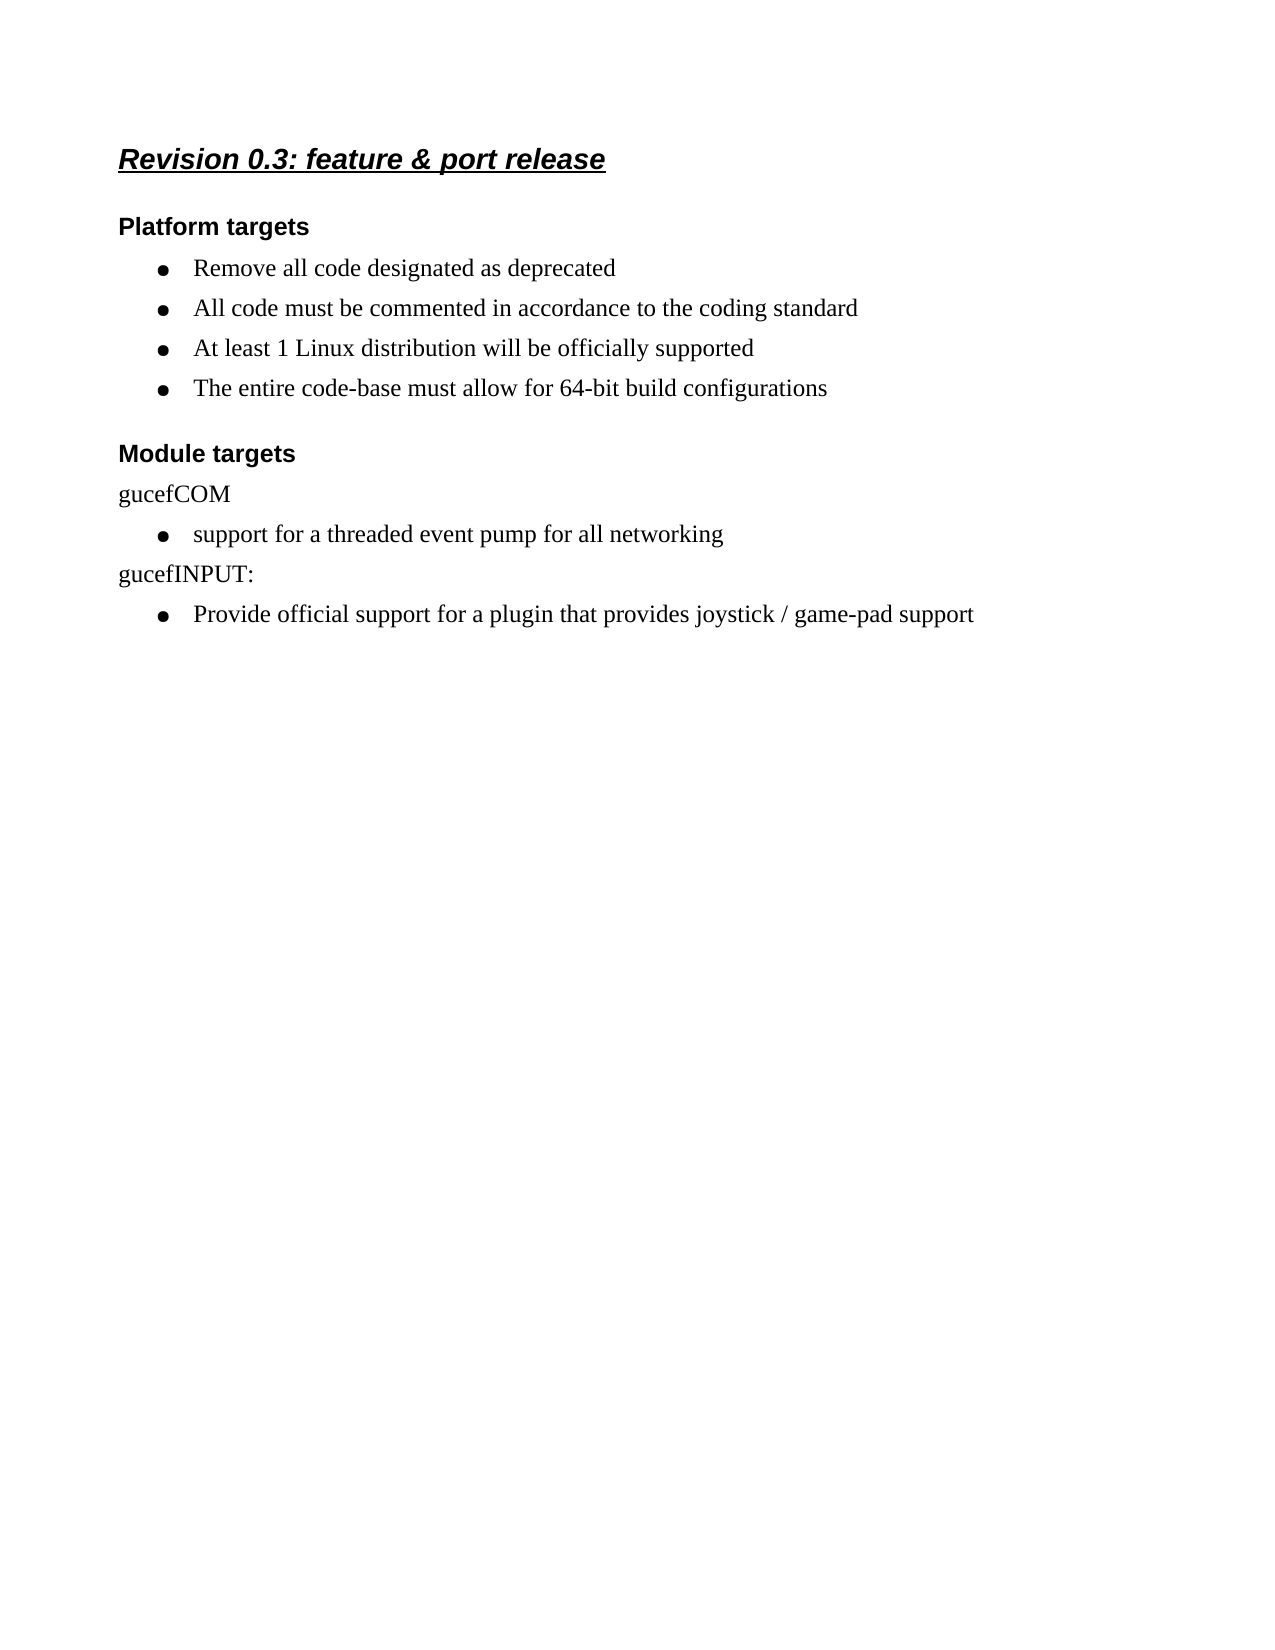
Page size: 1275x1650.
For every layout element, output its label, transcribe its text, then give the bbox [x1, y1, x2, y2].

list Remove all code designated as deprecated [156, 254, 1157, 281]
list At least 1 Linux distribution will be officially supported [156, 334, 1157, 362]
list The entire code-base must allow for 64-bit build configurations [156, 374, 1157, 402]
subtitle Revision 0.3: feature & port release [118, 143, 1157, 176]
text gucefINPUT: [118, 560, 1157, 588]
list Provide official support for a plugin that provides joystick / game-pad support [156, 601, 1157, 628]
list support for a threaded event pump for all networking [156, 520, 1157, 548]
text gucefCOM [118, 480, 1157, 508]
list All code must be commented in accordance to the coding standard [156, 294, 1157, 322]
subtitle Platform targets [118, 213, 1157, 241]
subtitle Module targets [118, 439, 1157, 467]
